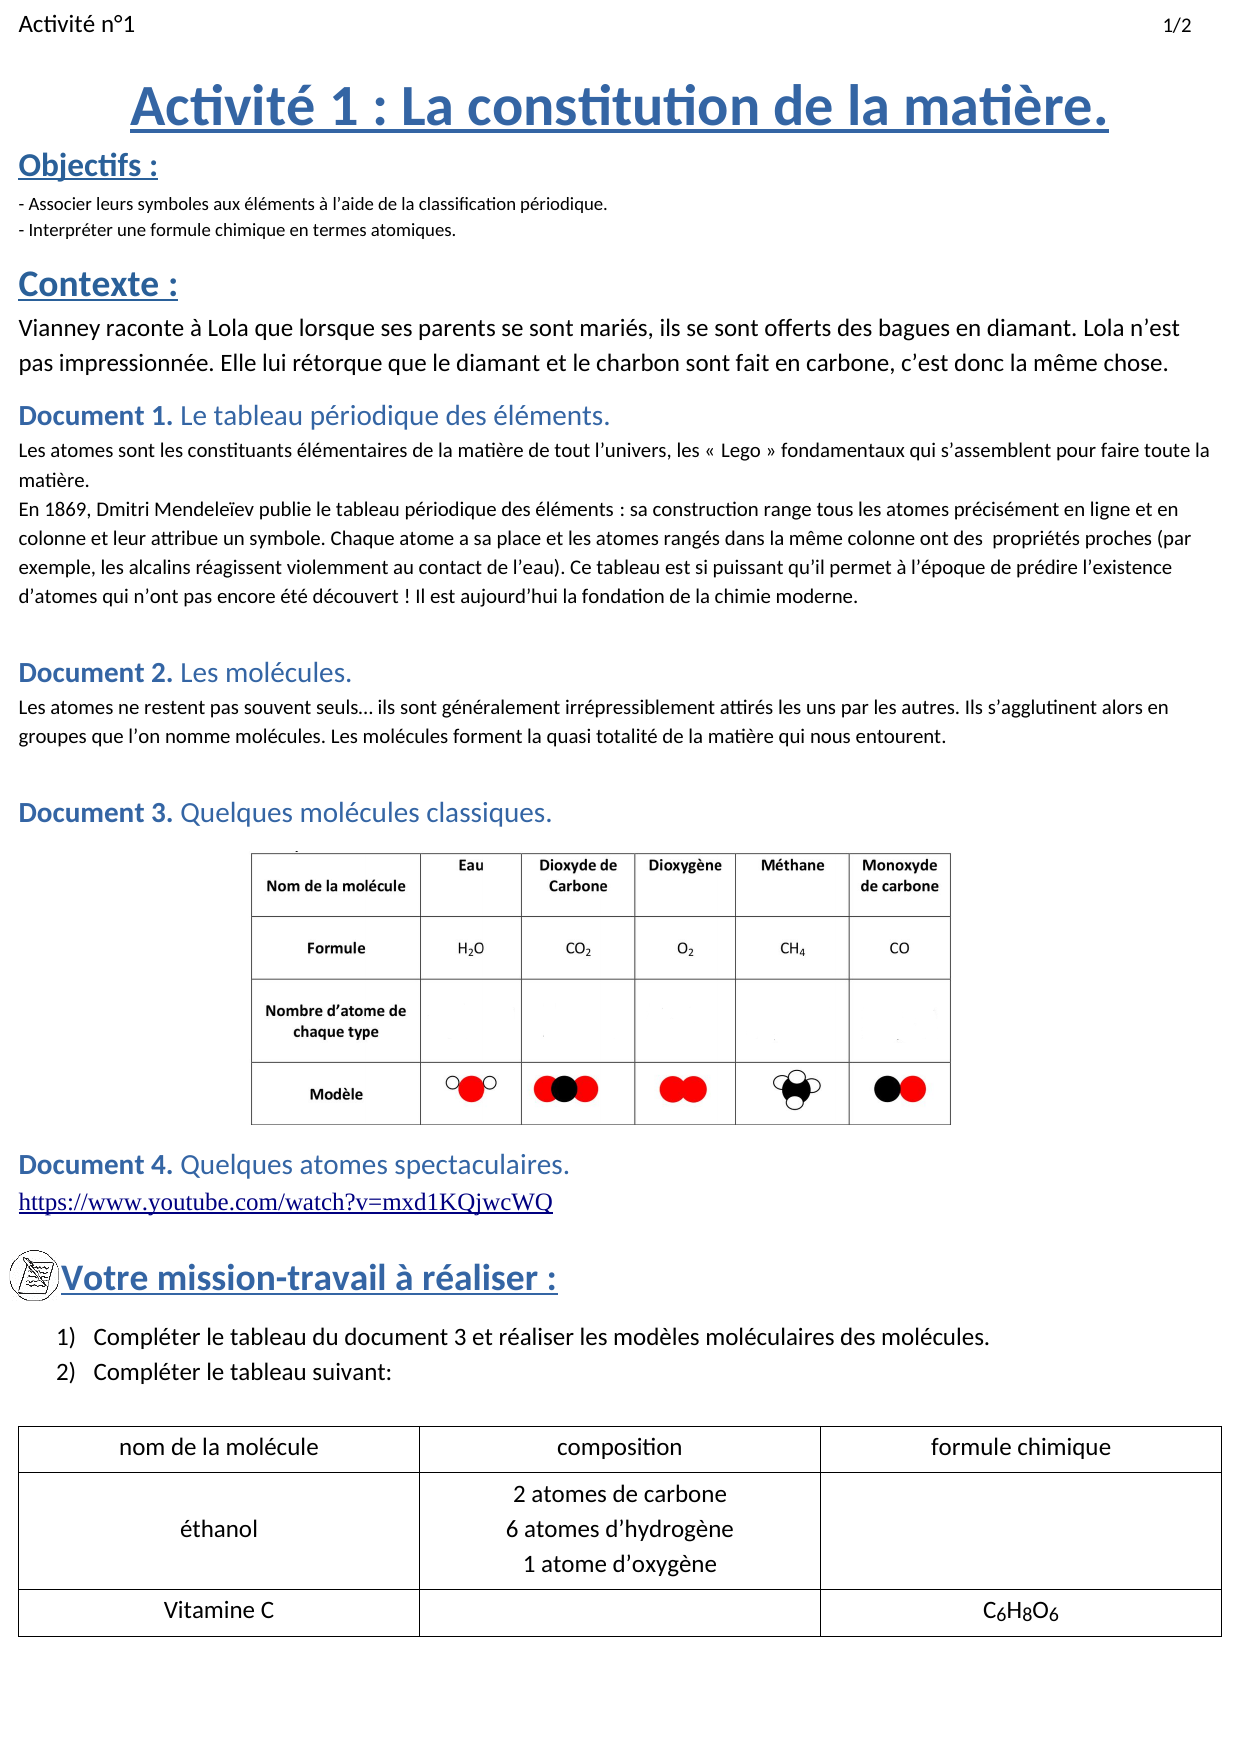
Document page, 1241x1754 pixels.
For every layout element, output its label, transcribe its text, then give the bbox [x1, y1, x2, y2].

text En 1869, Dmitri Mendeleïev publie le tableau périodique des éléments : sa construction range tous les atomes précisément en ligne et en colonne et leur attribue un symbole. Chaque atome a sa place et les atomes rangés dans la même colonne ont des propriétés proches (par exemple, les alcalins réagissent violemment au contact de l’eau). Ce tableau est si puissant qu’il permet à l’époque de prédire l’existence d’atomes qui n’ont pas encore été découvert ! Il est aujourd’hui la fondation de la chimie moderne. [18, 496, 1221, 609]
text Document 1. Le tableau périodique des éléments. [18, 397, 1221, 432]
text - Associer leurs symboles aux éléments à l’aide de la classification périodique. [18, 192, 1221, 215]
text - Interpréter une formule chimique en termes atomiques. [18, 218, 1221, 241]
text Document 3. Quelques molécules classiques. [18, 794, 1221, 829]
table_cell C6H8O6 [821, 1590, 1221, 1636]
text Document 2. Les molécules. [18, 654, 1221, 689]
text https://www.youtube.com/watch?v=mxd1KQjwcWQ [18, 1187, 1221, 1216]
table_cell 2 atomes de carbone 6 atomes d’hydrogène 1 atome d’oxygène [420, 1473, 820, 1588]
list Compléter le tableau du document 3 et réaliser les modèles moléculaires des molécules. [56, 1321, 1221, 1351]
list Compléter le tableau suivant: [56, 1356, 1221, 1386]
text Contexte : [18, 259, 1221, 305]
table_header nom de la molécule [19, 1427, 419, 1472]
text Document 4. Quelques atomes spectaculaires. [18, 1146, 1221, 1182]
text Les atomes sont les constituants élémentaires de la matière de tout l’univers, les « Lego » fondamentaux qui s’assemblent pour faire toute la matière. [18, 438, 1221, 492]
picture [248, 851, 953, 1125]
table_header formule chimique [821, 1427, 1221, 1472]
text Les atomes ne restent pas souvent seuls… ils sont généralement irrépressiblement attirés les uns par les autres. Ils s’agglutinent alors en groupes que l’on nomme molécules. Les molécules forment la quasi totalité de la matière qui nous entourent. [18, 694, 1221, 749]
text Vianney raconte à Lola que lorsque ses parents se sont mariés, ils se sont offerts des bagues en diamant. Lola n’est pas impressionnée. Elle lui rétorque que le diamant et le charbon sont fait en carbone, c’est donc la même chose. [18, 312, 1221, 378]
table_cell éthanol [19, 1473, 419, 1588]
text Votre mission-travail à réaliser : [59, 1253, 1221, 1299]
title Activité 1 : La constitution de la matière. [18, 68, 1221, 139]
table_cell [420, 1590, 820, 1636]
table_cell [821, 1473, 1221, 1588]
table_cell Vitamine C [19, 1590, 419, 1636]
table_header composition [420, 1427, 820, 1472]
text Objectifs : [18, 139, 1221, 185]
picture [9, 1250, 59, 1301]
